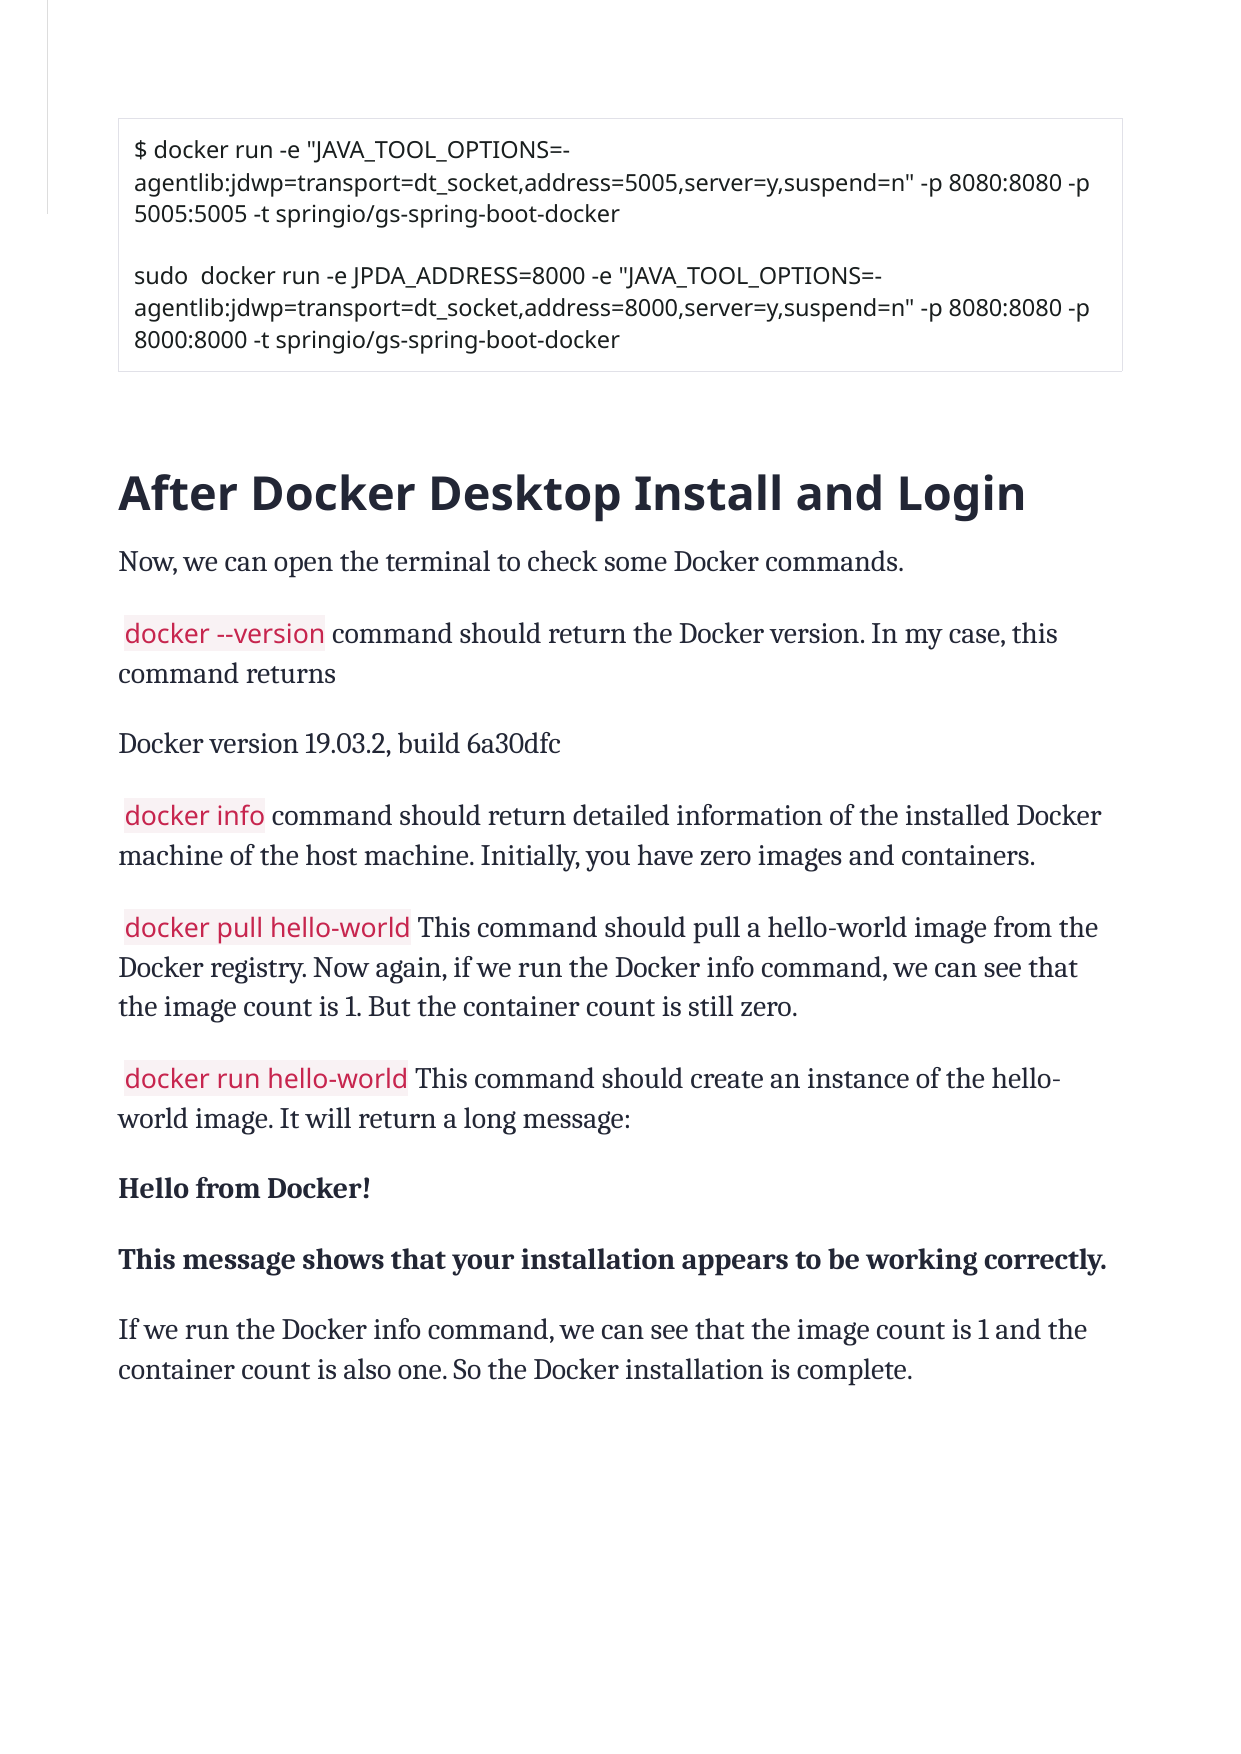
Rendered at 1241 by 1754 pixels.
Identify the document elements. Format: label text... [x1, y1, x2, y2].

text docker info command should return detailed information of the installed Docker machine of the host machine. Initially, you have zero images and containers. [118, 797, 1122, 873]
text docker --version command should return the Docker version. In my case, this command returns [118, 615, 1122, 691]
text This message shows that your installation appears to be working correctly. [118, 1242, 1122, 1277]
subtitle After Docker Desktop Install and Login [118, 460, 1122, 524]
text Docker version 19.03.2, build 6a30dfc [118, 727, 1122, 761]
text Now, we can open the terminal to check some Docker commands. [118, 544, 1122, 579]
text If we run the Docker info command, we can see that the image count is 1 and the container count is also one. So the Docker installation is complete. [118, 1313, 1122, 1386]
text Hello from Docker! [118, 1172, 1122, 1206]
text sudo docker run -e JPDA_ADDRESS=8000 -e "JAVA_TOOL_OPTIONS=-agentlib:jdwp=transport=dt_socket,address=8000,server=y,suspend=n" -p 8080:8080 -p 8000:8000 -t springio/gs-spring-boot-docker [119, 243, 1122, 371]
text docker pull hello-world This command should pull a hello-world image from the Docker registry. Now again, if we run the Docker info command, we can see that the image count is 1. But the container count is still zero. [118, 909, 1122, 1024]
text docker run hello-world This command should create an instance of the hello-world image. It will return a long message: [118, 1060, 1122, 1136]
text $ docker run -e "JAVA_TOOL_OPTIONS=-agentlib:jdwp=transport=dt_socket,address=5005,server=y,suspend=n" -p 8080:8080 -p 5005:5005 -t springio/gs-spring-boot-docker [119, 119, 1122, 230]
